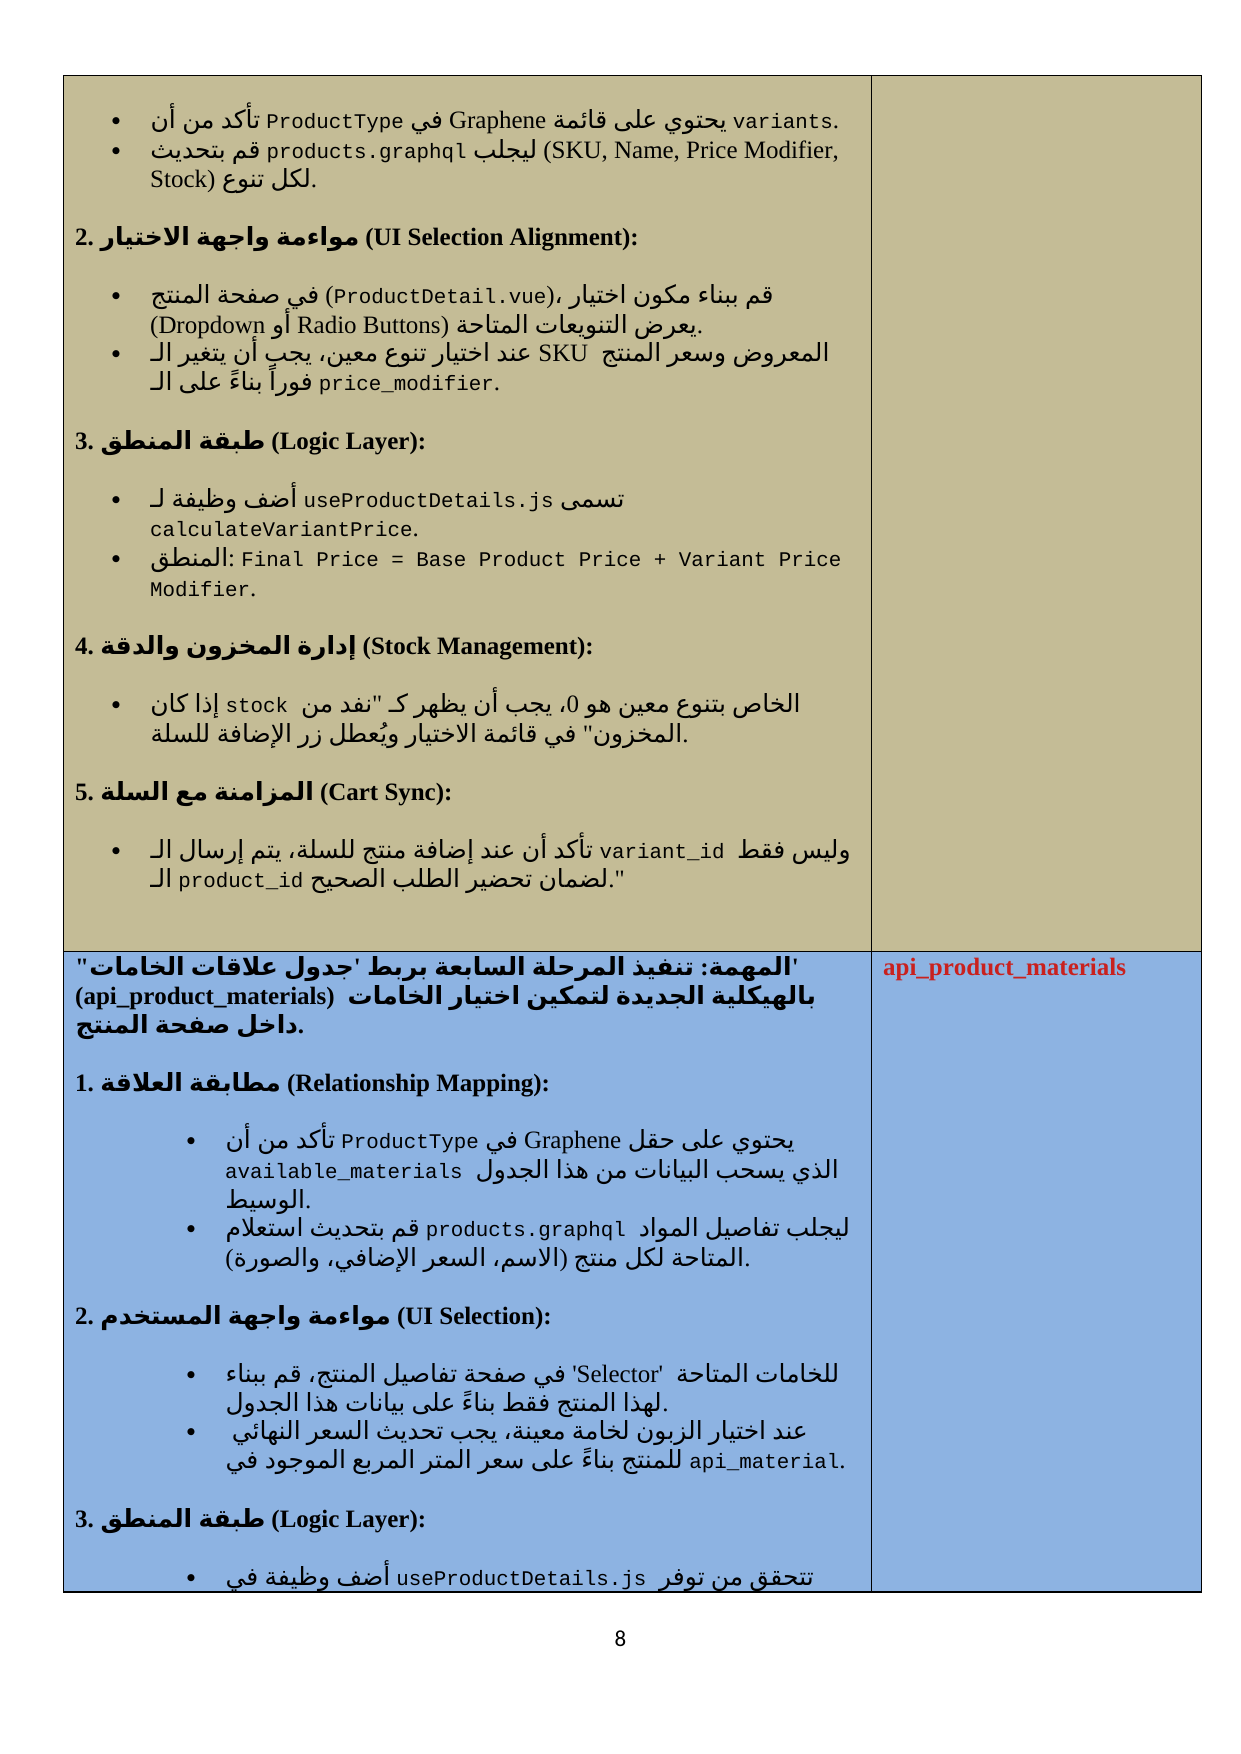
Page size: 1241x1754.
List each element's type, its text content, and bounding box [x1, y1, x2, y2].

table_cell [872, 76, 1201, 951]
table_cell api_product_materials [872, 952, 1201, 1591]
table_cell "المهمة: تنفيذ المرحلة السادسة بربط 'كيان تنويعات المنتجات' (api_productvariant) بالهيكلية الجديدة لضمان مرونة الاختيار والتسعير. 1. مطابقة الكيان (Entity Mapping): تأكد من أن ProductType في Graphene يحتوي على قائمة variants. قم بتحديث products.graphql ليجلب (SKU, Name, Price Modifier, Stock) لكل تنوع. 2. مواءمة واجهة الاختيار (UI Selection Alignment): في صفحة المنتج (ProductDetail.vue)، قم ببناء مكون اختيار (Dropdown أو Radio Buttons) يعرض التنويعات المتاحة. عند اختيار تنوع معين، يجب أن يتغير الـ SKU المعروض وسعر المنتج فوراً بناءً على الـ price_modifier. 3. طبقة المنطق (Logic Layer): أضف وظيفة لـ useProductDetails.js تسمى calculateVariantPrice. المنطق: Final Price = Base Product Price + Variant Price Modifier. 4. إدارة المخزون والدقة (Stock Management): إذا كان stock الخاص بتنوع معين هو 0، يجب أن يظهر كـ "نفد من المخزون" في قائمة الاختيار ويُعطل زر الإضافة للسلة. 5. المزامنة مع السلة (Cart Sync): تأكد أن عند إضافة منتج للسلة، يتم إرسال الـ variant_id وليس فقط الـ product_id لضمان تحضير الطلب الصحيح." [64, 76, 871, 951]
table_cell "المهمة: تنفيذ المرحلة السابعة بربط 'جدول علاقات الخامات' (api_product_materials) بالهيكلية الجديدة لتمكين اختيار الخامات داخل صفحة المنتج. 1. مطابقة العلاقة (Relationship Mapping): تأكد من أن ProductType في Graphene يحتوي على حقل available_materials الذي يسحب البيانات من هذا الجدول الوسيط. قم بتحديث استعلام products.graphql ليجلب تفاصيل المواد المتاحة لكل منتج (الاسم، السعر الإضافي، والصورة). 2. مواءمة واجهة المستخدم (UI Selection): في صفحة تفاصيل المنتج، قم ببناء 'Selector' للخامات المتاحة لهذا المنتج فقط بناءً على بيانات هذا الجدول. عند اختيار الزبون لخامة معينة، يجب تحديث السعر النهائي للمنتج بناءً على سعر المتر المربع الموجود في api_material. 3. طبقة المنطق (Logic Layer): أضف وظيفة في useProductDetails.js تتحقق من توفر المادة (is_active) قبل عرضها كخيار متاح للمنتج. 4. تحسين الاستعلامات (SQL Optimization): استخدم الـ Index الموجود في ملف الـ SQL (idx_product_materials_product) لضمان سرعة جلب قائمة الخامات عند فتح صفحة أي منتج. 5. لوحة التحكم (Admin Dashboard): قم ببناء واجهة في صفحة "تعديل المنتج" تسمح للمدير بتحديد (Check/Uncheck) المواد التي يمكن تصنيع هذا المنتج منها." [64, 952, 871, 1591]
